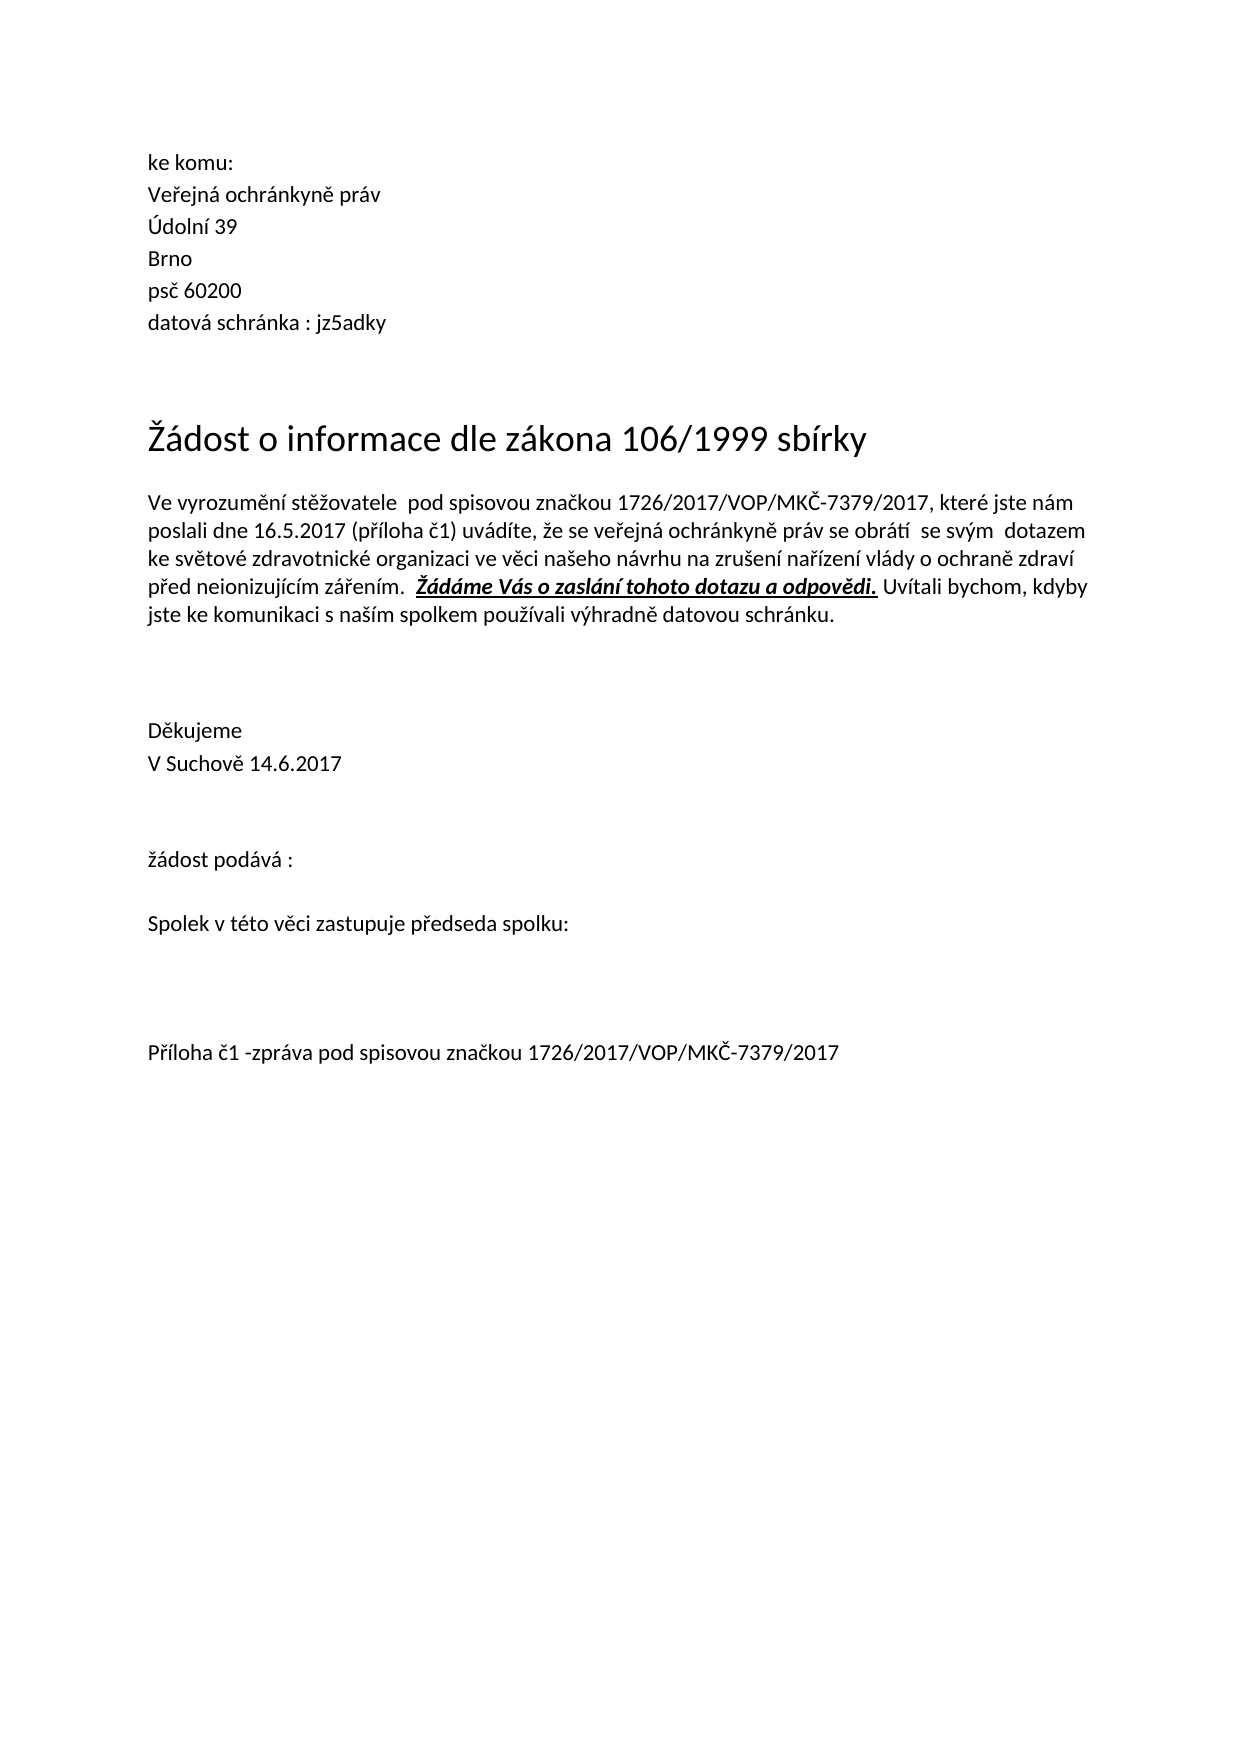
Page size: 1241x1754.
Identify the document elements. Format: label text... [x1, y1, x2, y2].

text V Suchově 14.6.2017 [148, 749, 1093, 777]
text psč 60200 [148, 276, 1093, 304]
text Brno [148, 244, 1093, 272]
text datová schránka : jz5adky [148, 308, 1093, 337]
text ke komu: [148, 148, 1093, 176]
text Veřejná ochránkyně práv [148, 180, 1093, 208]
text Spolek v této věci zastupuje předseda spolku: [148, 909, 1093, 938]
text žádost podává : [148, 845, 1093, 873]
text Příloha č1 -zpráva pod spisovou značkou 1726/2017/VOP/MKČ-7379/2017 [148, 1038, 1093, 1066]
text Údolní 39 [148, 212, 1093, 240]
text Žádost o informace dle zákona 106/1999 sbírky [148, 414, 1093, 460]
text Děkujeme [148, 716, 1093, 744]
text Ve vyrozumění stěžovatele pod spisovou značkou 1726/2017/VOP/MKČ-7379/2017, které jste nám poslali dne 16.5.2017 (příloha č1) uvádíte, že se veřejná ochránkyně práv se obrátí se svým dotazem ke světové zdravotnické organizaci ve věci našeho návrhu na zrušení nařízení vlády o ochraně zdraví před neionizujícím zářením. Žádáme Vás o zaslání tohoto dotazu a odpovědi. Uvítali bychom, kdyby jste ke komunikaci s naším spolkem používali výhradně datovou schránku. [148, 488, 1093, 628]
